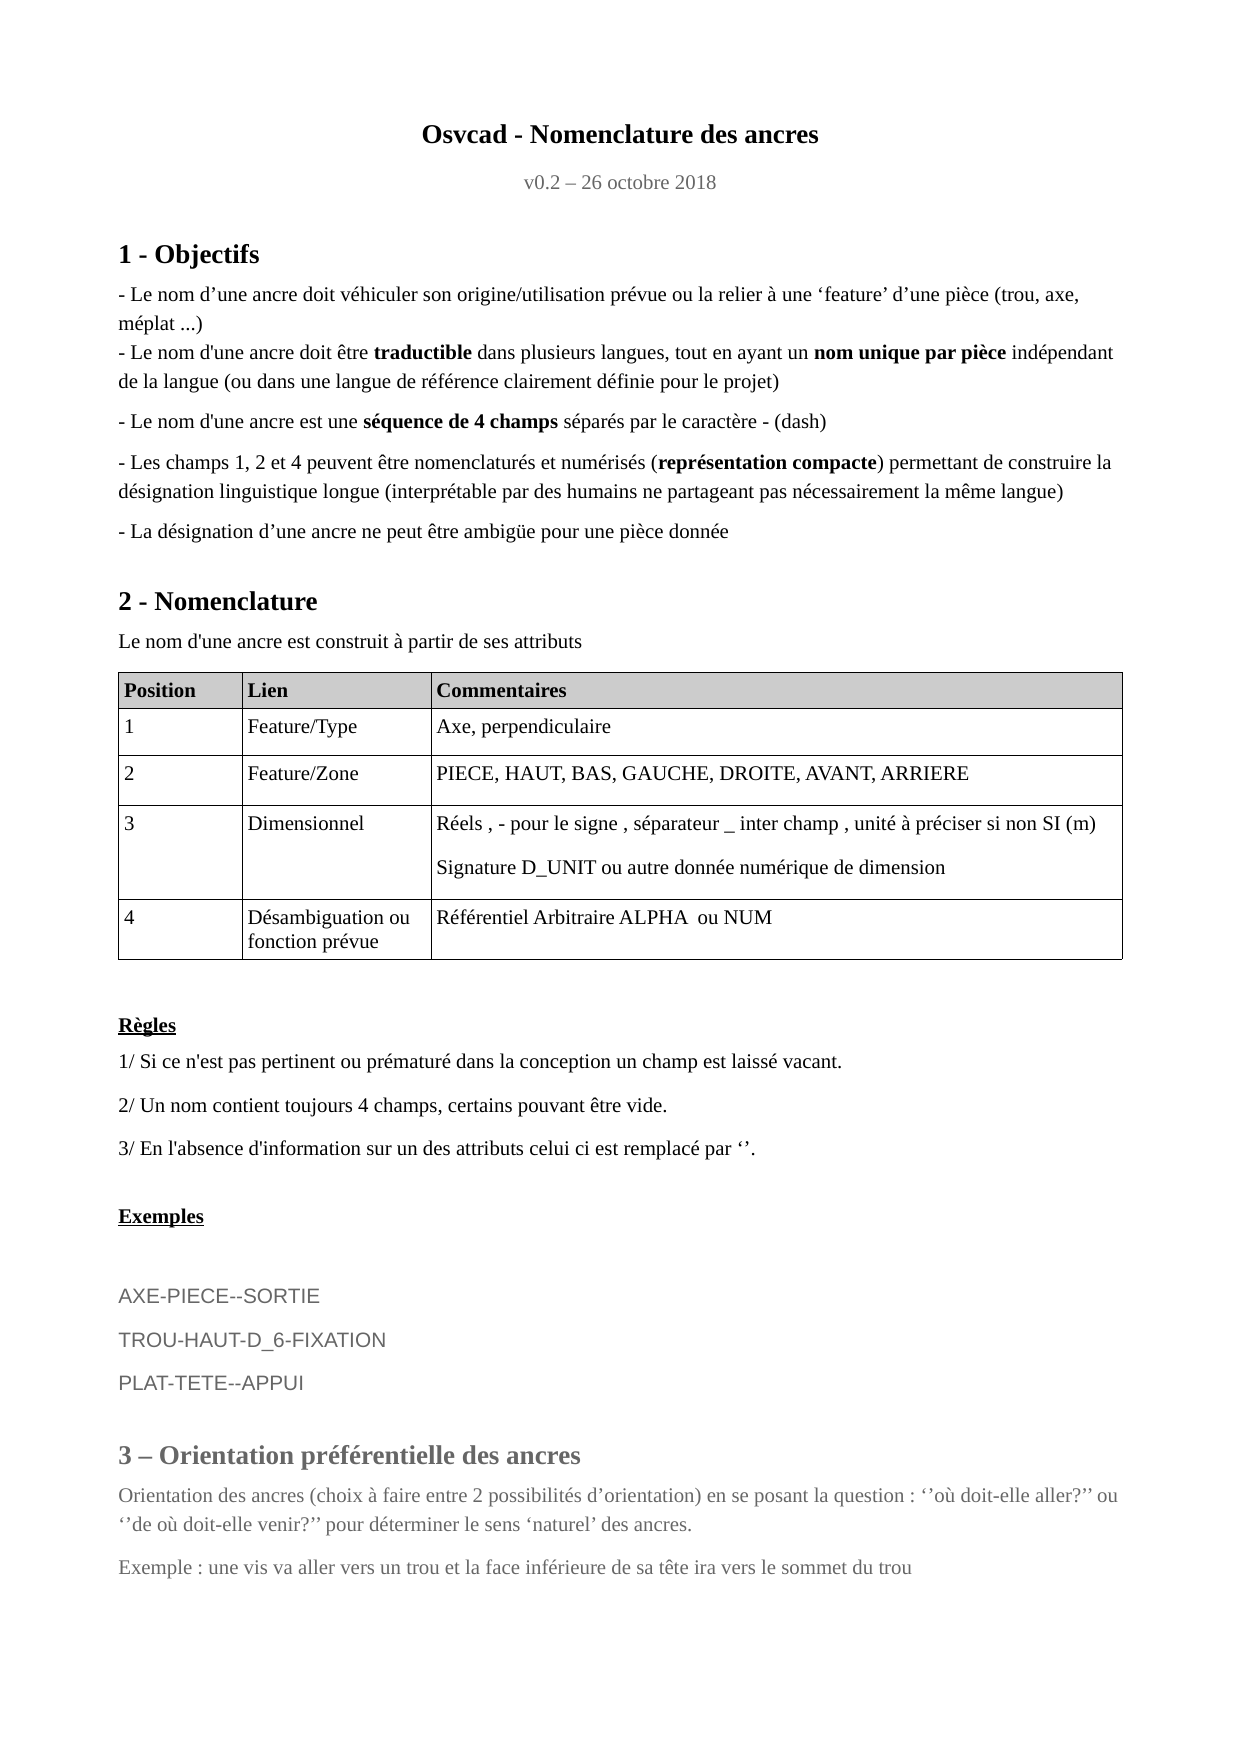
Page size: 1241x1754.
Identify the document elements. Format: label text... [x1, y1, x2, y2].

table_cell Axe, perpendiculaire [432, 709, 1122, 755]
table_cell Référentiel Arbitraire ALPHA ou NUM [432, 900, 1122, 959]
table_cell 4 [119, 900, 242, 959]
table_cell Désambiguation ou fonction prévue [243, 900, 431, 959]
text TROU-HAUT-D_6-FIXATION [118, 1328, 1122, 1352]
text 3/ En l'absence d'information sur un des attributs celui ci est remplacé par ‘’. [118, 1136, 1122, 1160]
table_cell PIECE, HAUT, BAS, GAUCHE, DROITE, AVANT, ARRIERE [432, 756, 1122, 805]
text PLAT-TETE--APPUI [118, 1371, 1122, 1395]
text v0.2 – 26 octobre 2018 [118, 170, 1122, 194]
text Osvcad - Nomenclature des ancres [118, 118, 1122, 149]
table_cell Feature/Type [243, 709, 431, 755]
subtitle 3 – Orientation préférentielle des ancres [118, 1439, 1122, 1471]
text AXE-PIECE--SORTIE [118, 1284, 1122, 1308]
table_cell Dimensionnel [243, 806, 431, 899]
text - La désignation d’une ancre ne peut être ambigüe pour une pièce donnée [118, 519, 1122, 543]
subtitle 2 - Nomenclature [118, 585, 1122, 616]
table_header Lien [243, 673, 431, 708]
text Orientation des ancres (choix à faire entre 2 possibilités d’orientation) en se posant la question : ‘’où doit-elle aller?’’ ou ‘’de où doit-elle venir?’’ pour déterminer le sens ‘naturel’ des ancres. [118, 1483, 1122, 1536]
text 2/ Un nom contient toujours 4 champs, certains pouvant être vide. [118, 1092, 1122, 1117]
text - Les champs 1, 2 et 4 peuvent être nomenclaturés et numérisés (représentation compacte) permettant de construire la désignation linguistique longue (interprétable par des humains ne partageant pas nécessairement la même langue) [118, 450, 1122, 503]
text Le nom d'une ancre est construit à partir de ses attributs [118, 629, 1122, 653]
subtitle Règles [118, 1012, 1122, 1037]
table_header Position [119, 673, 242, 708]
table_header Commentaires [432, 673, 1122, 708]
subtitle Exemples [118, 1204, 1122, 1228]
table_cell Réels , - pour le signe , séparateur _ inter champ , unité à préciser si non SI (m) Signature D_UNIT ou autre donnée numérique de dimension [432, 806, 1122, 899]
text - Le nom d’une ancre doit véhiculer son origine/utilisation prévue ou la relier à une ‘feature’ d’une pièce (trou, axe, méplat ...) [118, 282, 1122, 335]
text - Le nom d'une ancre doit être traductible dans plusieurs langues, tout en ayant un nom unique par pièce indépendant de la langue (ou dans une langue de référence clairement définie pour le projet) [118, 340, 1122, 393]
text 1/ Si ce n'est pas pertinent ou prématuré dans la conception un champ est laissé vacant. [118, 1049, 1122, 1073]
table_cell Feature/Zone [243, 756, 431, 805]
table_cell 2 [119, 756, 242, 805]
table_cell 1 [119, 709, 242, 755]
subtitle 1 - Objectifs [118, 238, 1122, 269]
table_cell 3 [119, 806, 242, 899]
text - Le nom d'une ancre est une séquence de 4 champs séparés par le caractère - (dash) [118, 409, 1122, 433]
text Exemple : une vis va aller vers un trou et la face inférieure de sa tête ira vers le sommet du trou [118, 1555, 1122, 1579]
